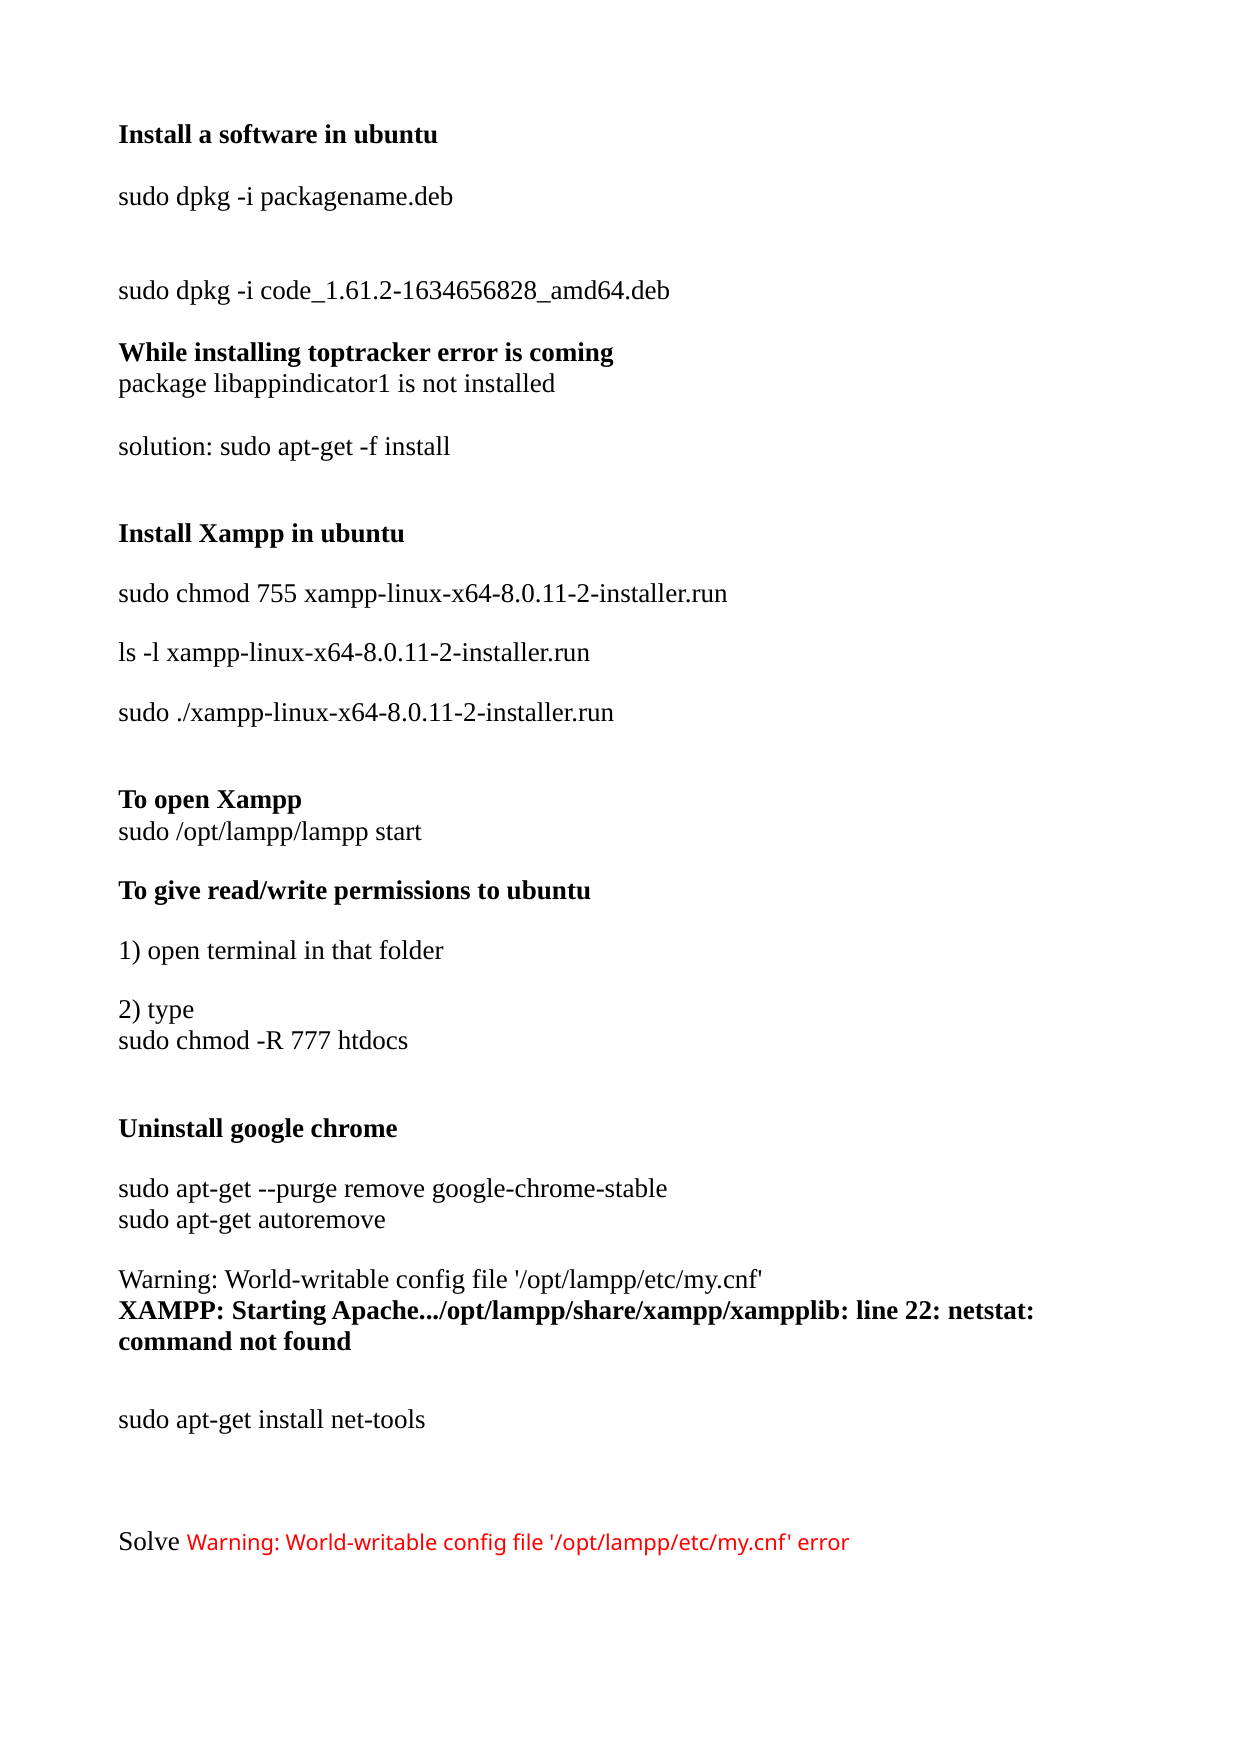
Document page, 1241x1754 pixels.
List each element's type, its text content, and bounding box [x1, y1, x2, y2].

text sudo apt-get --purge remove google-chrome-stable [118, 1172, 1122, 1203]
text solution: sudo apt-get -f install [118, 429, 1122, 461]
text To give read/write permissions to ubuntu [118, 874, 1122, 905]
text Solve Warning: World-writable config file '/opt/lampp/etc/my.cnf' error [118, 1525, 1122, 1557]
text Install a software in ubuntu [118, 118, 1122, 149]
text 1) open terminal in that folder [118, 934, 1122, 965]
text While installing toptracker error is coming [118, 336, 1122, 367]
text sudo /opt/lampp/lampp start [118, 815, 1122, 846]
text XAMPP: Starting Apache.../opt/lampp/share/xampp/xampplib: line 22: netstat: command not found [118, 1294, 1122, 1356]
text sudo chmod -R 777 htdocs [118, 1024, 1122, 1056]
text ls -l xampp-linux-x64-8.0.11-2-installer.run [118, 636, 1122, 667]
text 2) type [118, 993, 1122, 1024]
text Warning: World-writable config file '/opt/lampp/etc/my.cnf' [118, 1263, 1122, 1294]
text sudo ./xampp-linux-x64-8.0.11-2-installer.run [118, 696, 1122, 727]
text sudo dpkg -i code_1.61.2-1634656828_amd64.deb [118, 274, 1122, 305]
text sudo apt-get autoremove [118, 1203, 1122, 1234]
text sudo dpkg -i packagename.deb [118, 180, 1122, 212]
text Install Xampp in ubuntu [118, 517, 1122, 548]
text sudo chmod 755 xampp-linux-x64-8.0.11-2-installer.run [118, 577, 1122, 608]
text To open Xampp [118, 784, 1122, 815]
text sudo apt-get install net-tools [118, 1403, 1122, 1434]
text package libappindicator1 is not installed [118, 367, 1122, 398]
text Uninstall google chrome [118, 1112, 1122, 1143]
